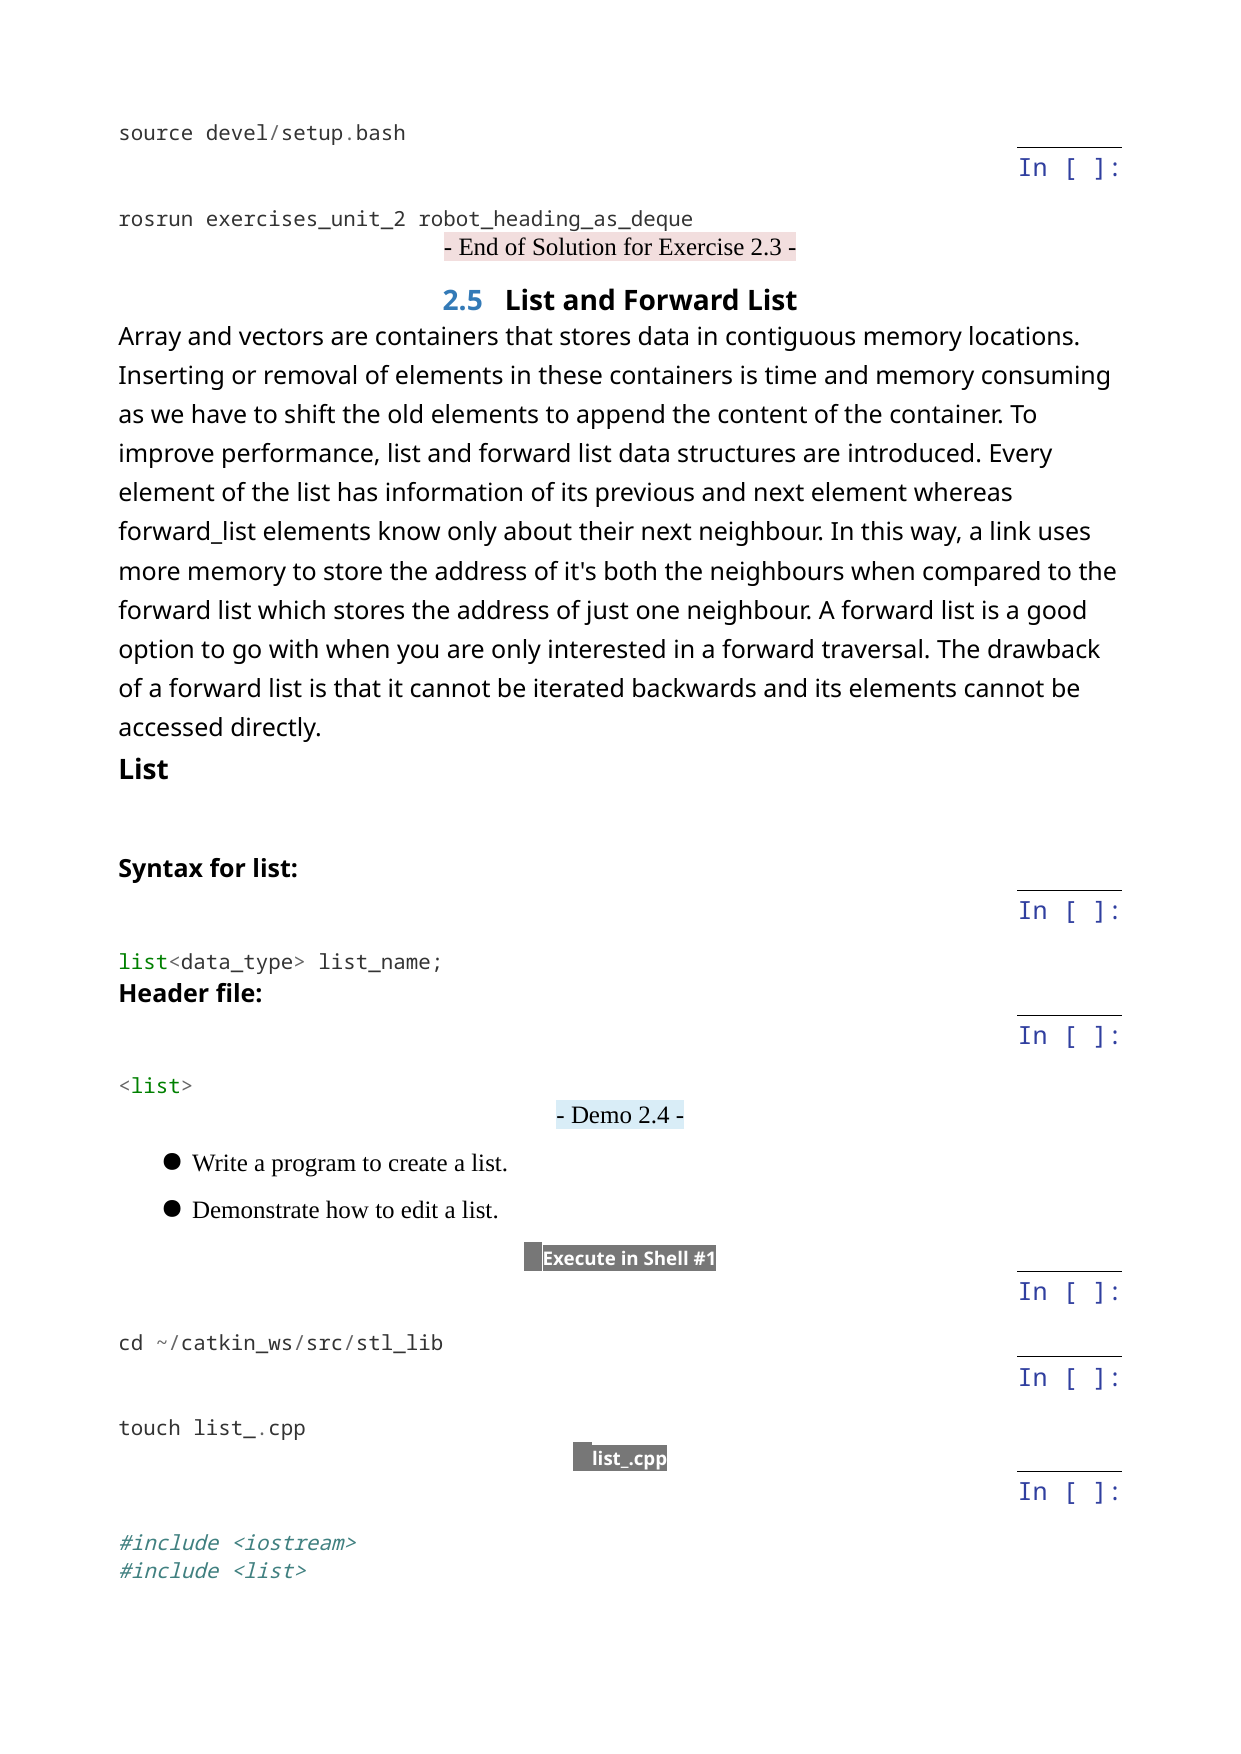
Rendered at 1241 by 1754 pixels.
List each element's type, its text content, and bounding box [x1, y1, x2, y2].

text Syntax for list: [118, 851, 1122, 884]
text In [ ]: [118, 1014, 1122, 1052]
text In [ ]: [118, 147, 1122, 184]
subtitle 2.5 List and Forward List [118, 280, 1122, 318]
text list<data_type> list_name; [118, 947, 1122, 975]
text list_.cpp [118, 1442, 1122, 1471]
text #include <list> [118, 1556, 1122, 1585]
text In [ ]: [118, 1271, 1122, 1308]
text Array and vectors are containers that stores data in contiguous memory locations. Inserting or removal of elements in these containers is time and memory consuming as we have to shift the old elements to append the content of the container. To improve performance, list and forward list data structures are introduced. Every element of the list has information of its previous and next element whereas forward_list elements know only about their next neighbour. In this way, a link uses more memory to store the address of it's both the neighbours when compared to the forward list which stores the address of just one neighbour. A forward list is a good option to go with when you are only interested in a forward traversal. The drawback of a forward list is that it cannot be iterated backwards and its elements cannot be accessed directly. [118, 318, 1122, 744]
text cd ~/catkin_ws/src/stl_lib [118, 1328, 1122, 1356]
text - Demo 2.4 - [118, 1100, 1122, 1129]
list Write a program to create a list. [162, 1148, 1122, 1176]
text source devel/setup.bash [118, 118, 1122, 147]
subtitle List [118, 749, 1122, 787]
text <list> [118, 1072, 1122, 1100]
text - End of Solution for Exercise 2.3 - [118, 232, 1122, 261]
text In [ ]: [118, 1471, 1122, 1508]
list Demonstrate how to edit a list. [162, 1195, 1122, 1223]
text #include <iostream> [118, 1528, 1122, 1556]
text In [ ]: [118, 1356, 1122, 1393]
text Header file: [118, 975, 1122, 1009]
text In [ ]: [118, 890, 1122, 927]
text rosrun exercises_unit_2 robot_heading_as_deque [118, 204, 1122, 232]
text Execute in Shell #1 [118, 1242, 1122, 1271]
text touch list_.cpp [118, 1413, 1122, 1442]
